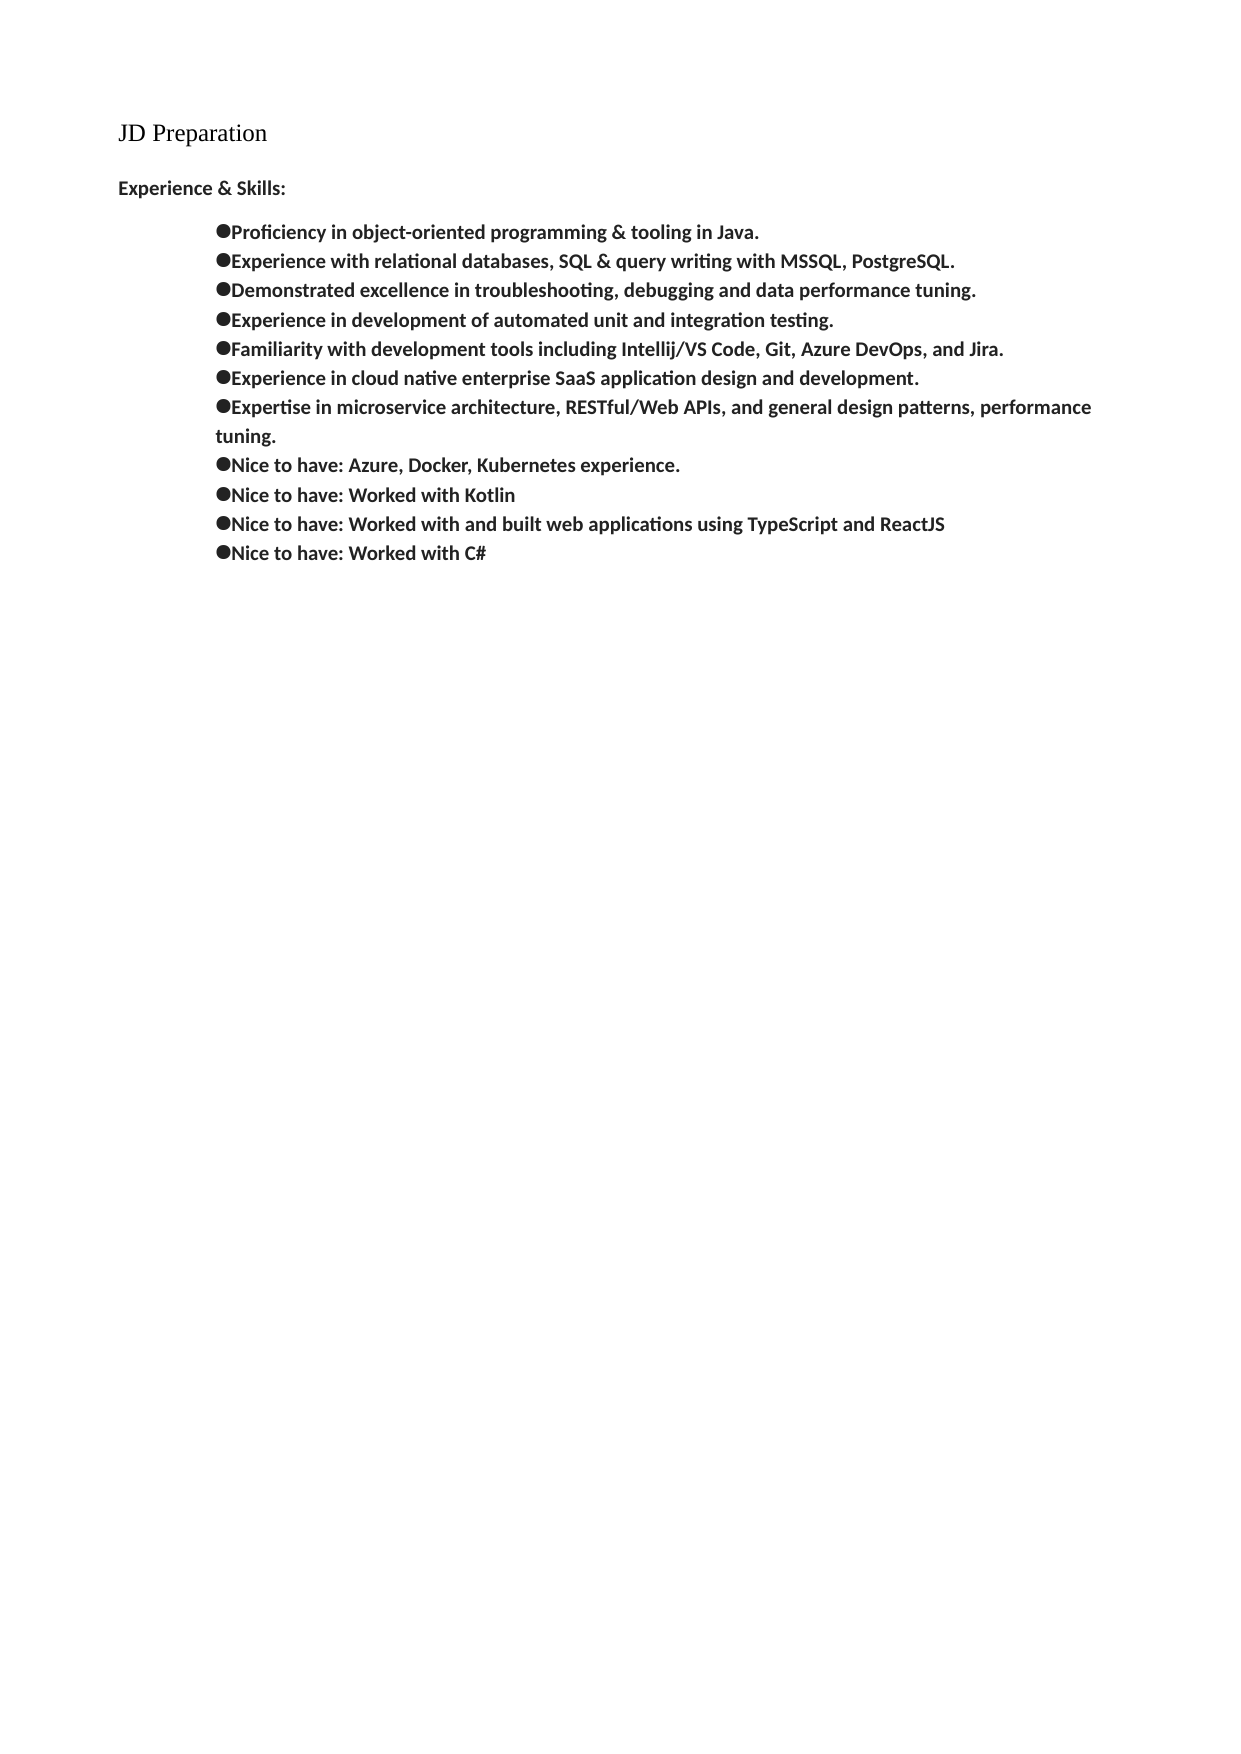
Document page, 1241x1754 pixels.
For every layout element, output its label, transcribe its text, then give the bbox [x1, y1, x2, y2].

list Nice to have: Worked with Kotlin [142, 482, 1122, 507]
list Experience in development of automated unit and integration testing. [142, 307, 1122, 332]
text Experience & Skills: [118, 176, 1122, 201]
list Expertise in microservice architecture, RESTful/Web APIs, and general design patterns, performance tuning. [142, 394, 1122, 449]
text JD Preparation [118, 118, 1122, 147]
list Experience in cloud native enterprise SaaS application design and development. [142, 365, 1122, 391]
list Nice to have: Worked with and built web applications using TypeScript and ReactJS [142, 511, 1122, 536]
list Experience with relational databases, SQL & query writing with MSSQL, PostgreSQL. [142, 248, 1122, 274]
list Proficiency in object-oriented programming & tooling in Java. [142, 219, 1122, 245]
list Demonstrated excellence in troubleshooting, debugging and data performance tuning. [142, 278, 1122, 303]
list Nice to have: Azure, Docker, Kubernetes experience. [142, 453, 1122, 478]
list Familiarity with development tools including Intellij/VS Code, Git, Azure DevOps, and Jira. [142, 336, 1122, 361]
list Nice to have: Worked with C# [142, 540, 1122, 566]
